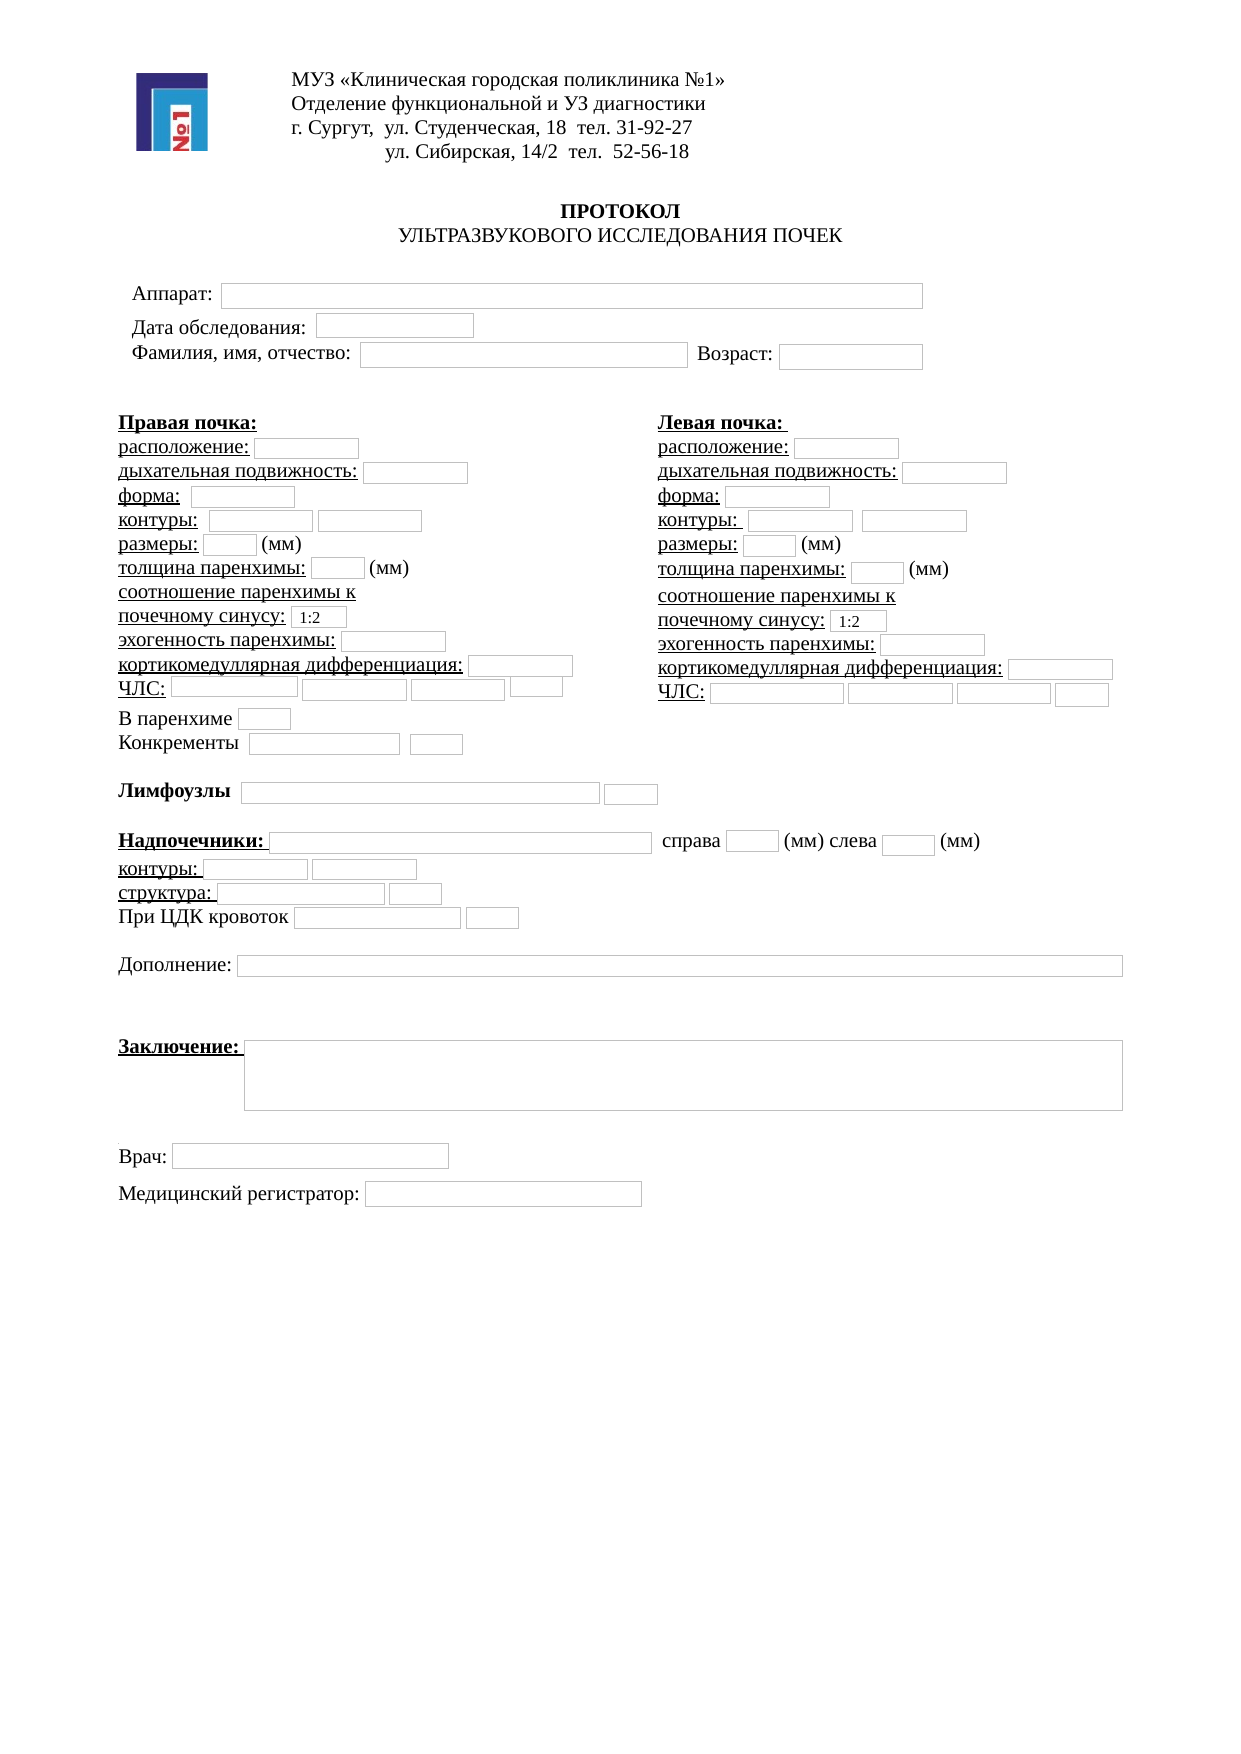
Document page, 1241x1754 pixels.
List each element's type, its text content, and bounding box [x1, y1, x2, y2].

text размеры: (мм) [118, 531, 583, 555]
text дыхательная подвижность: [658, 458, 1122, 483]
text Медицинский регистратор: [118, 1181, 365, 1206]
text форма: [118, 483, 583, 507]
text почечному синусу: [658, 607, 1122, 631]
text Лимфоузлы [118, 778, 1122, 804]
text Конкременты [118, 730, 1122, 754]
text соотношение паренхимы к [118, 579, 583, 603]
text кортикомедуллярная дифференциация: [658, 655, 1122, 679]
text контуры: [118, 507, 583, 531]
text соотношение паренхимы к [658, 583, 1122, 607]
text кортикомедуллярная дифференциация: ЧЛС: [118, 651, 583, 700]
text УЛЬТРАЗВУКОВОГО ИССЛЕДОВАНИЯ ПОЧЕК [118, 223, 1122, 247]
text расположение: [118, 434, 583, 458]
text расположение: [658, 434, 1122, 458]
text При ЦДК кровоток [118, 904, 1122, 928]
table_header МУЗ «Клиническая городская поликлиника №1» Отделение функциональной и УЗ диагностики г. Сургут, ул. Студенческая, 18 тел. 31-92-27 ул. Сибирская, 14/2 тел. 52-56-18 [291, 67, 1122, 175]
text В паренхиме [118, 706, 1122, 730]
text толщина паренхимы: (мм) [658, 556, 1122, 583]
text Надпочечники: справа (мм) слева (мм) [118, 828, 1122, 855]
text структура: [118, 879, 1122, 904]
table_header [118, 67, 291, 175]
text [642, 1181, 1122, 1206]
text форма: [658, 483, 1122, 507]
text Заключение: [118, 1034, 1122, 1054]
text эхогенность паренхимы: [658, 631, 1122, 655]
text Левая почка: [658, 410, 1122, 434]
text размеры: (мм) [658, 531, 1122, 556]
text [449, 1143, 1122, 1168]
text дыхательная подвижность: [118, 458, 583, 483]
text контуры: [658, 507, 1122, 531]
text толщина паренхимы: (мм) [118, 555, 583, 579]
text почечному синусу: [118, 603, 583, 627]
text эхогенность паренхимы: [118, 627, 583, 651]
text контуры: [118, 855, 1122, 879]
text Правая почка: [118, 410, 583, 434]
text ЧЛС: [658, 679, 1122, 706]
text Врач: [118, 1143, 172, 1168]
subtitle ПРОТОКОЛ [118, 199, 1122, 223]
text Дополнение: [118, 952, 1122, 976]
